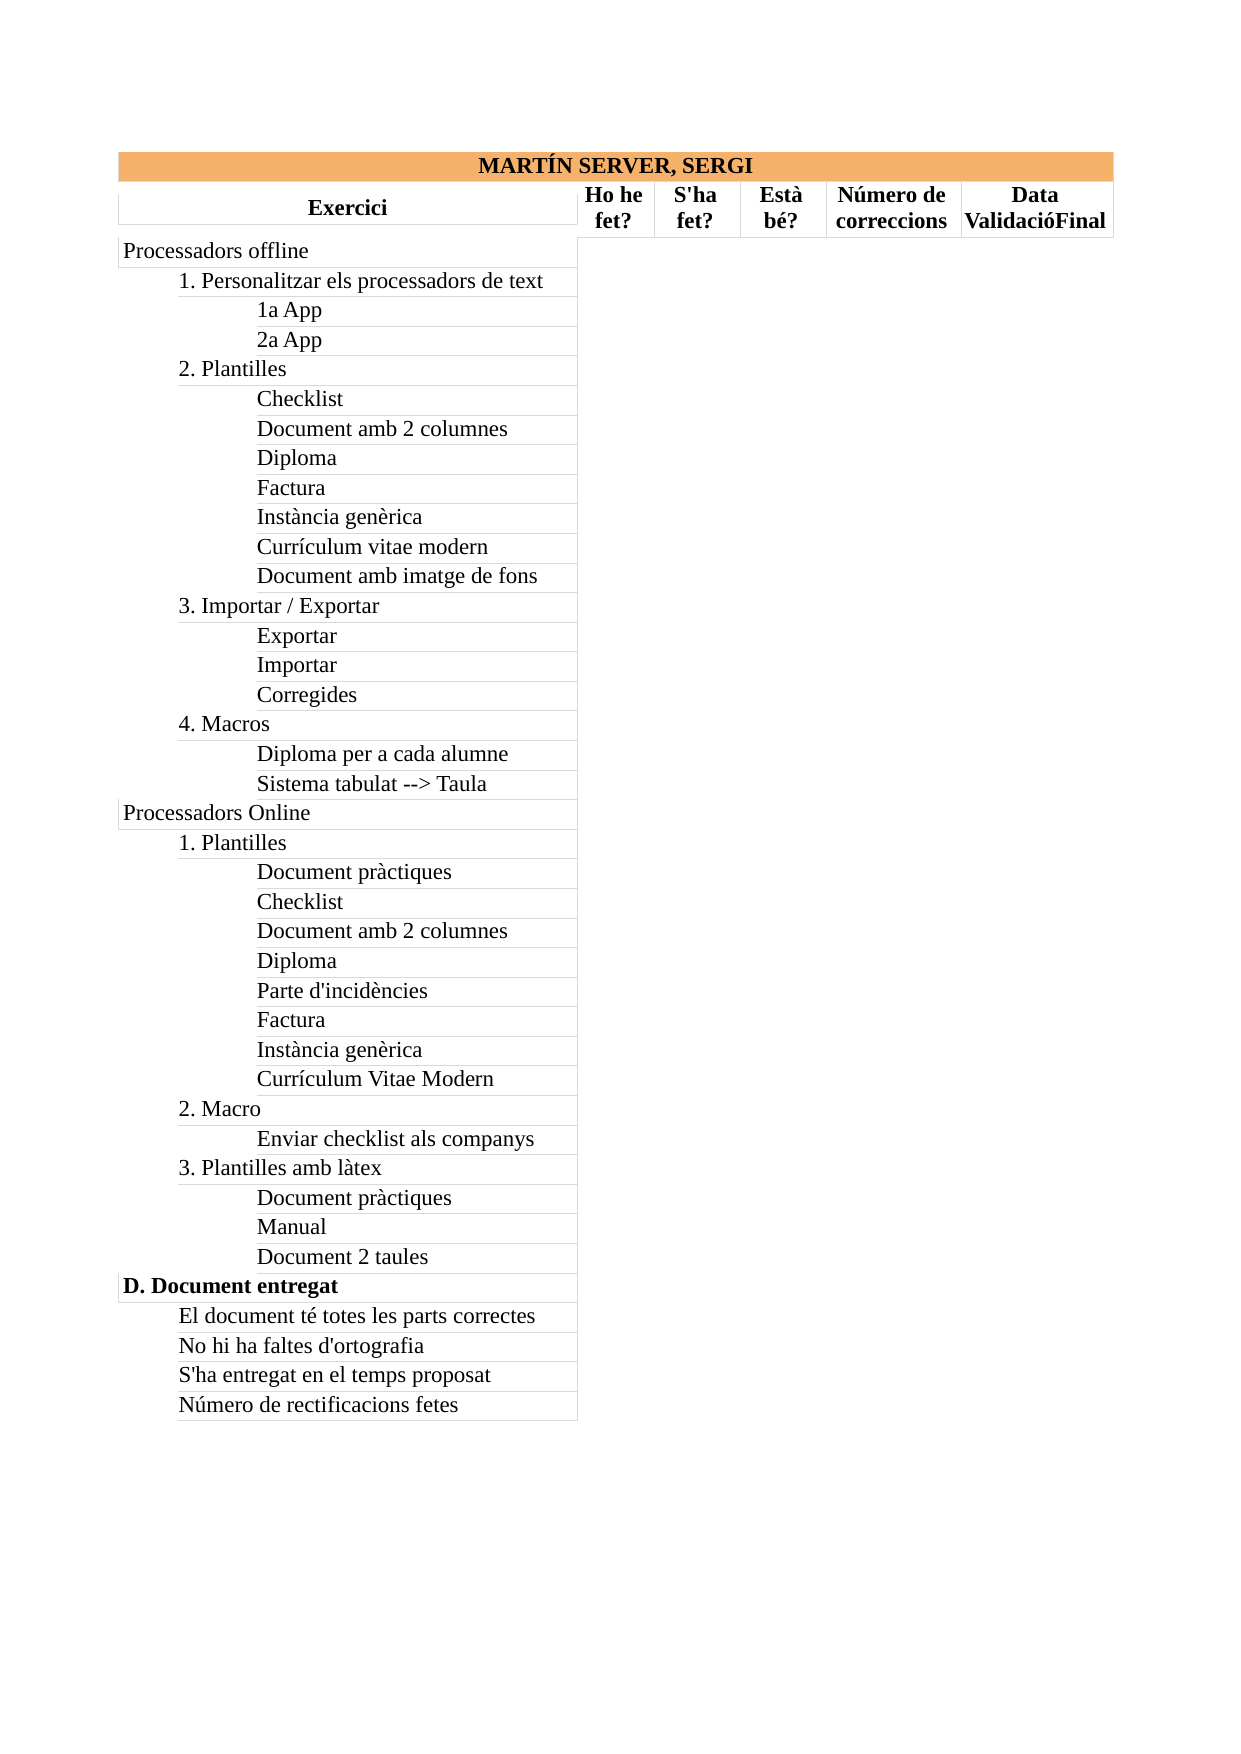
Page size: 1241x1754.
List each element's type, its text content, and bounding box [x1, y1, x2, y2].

table_cell [655, 799, 740, 829]
table_cell S'ha fet? [655, 182, 740, 237]
table_cell Corregides [257, 682, 577, 710]
table_cell [740, 1154, 826, 1184]
table_cell [826, 799, 961, 829]
table_cell [578, 1036, 654, 1066]
table_cell [740, 859, 826, 888]
table_cell [1114, 356, 1122, 385]
table_cell [961, 859, 1113, 888]
table_cell [740, 651, 826, 681]
table_cell [578, 799, 654, 829]
table_cell [655, 1036, 740, 1066]
table_cell [655, 592, 740, 622]
table_cell Checklist [257, 386, 577, 415]
table_cell [578, 1214, 654, 1243]
table_cell [578, 1125, 654, 1154]
table_cell [1114, 326, 1122, 356]
table_cell [826, 1154, 961, 1184]
table_cell [740, 238, 826, 267]
table_cell [1114, 1154, 1122, 1184]
table_cell [655, 1095, 740, 1125]
table_cell Document pràctiques [257, 859, 577, 888]
table_cell [826, 1006, 961, 1036]
table_cell [655, 1302, 740, 1332]
table_cell [178, 741, 257, 799]
table_cell [961, 1066, 1113, 1095]
table_cell [118, 830, 178, 1273]
table_cell [1114, 504, 1122, 533]
table_cell [1114, 1302, 1122, 1332]
table_cell [740, 1036, 826, 1066]
table_header [740, 147, 826, 152]
table_cell [655, 1125, 740, 1154]
table_cell [740, 563, 826, 592]
table_cell [961, 1036, 1113, 1066]
table_cell [578, 859, 654, 888]
table_cell [826, 740, 961, 770]
table_cell [1114, 947, 1122, 977]
table_cell [740, 504, 826, 533]
table_cell [655, 1391, 740, 1421]
table_cell [655, 1361, 740, 1391]
table_cell [740, 1214, 826, 1243]
table_cell [740, 740, 826, 770]
table_cell Diploma [257, 445, 577, 474]
table_cell [740, 918, 826, 947]
table_cell [961, 1273, 1113, 1302]
table_cell 1. Plantilles [178, 830, 577, 858]
table_cell [1114, 622, 1122, 651]
table_cell [826, 1273, 961, 1302]
table_cell [961, 977, 1113, 1006]
table_cell [740, 770, 826, 799]
table_cell [655, 1214, 740, 1243]
table_cell [826, 1332, 961, 1361]
table_cell [655, 740, 740, 770]
table_cell 1. Personalitzar els processadors de text [178, 268, 577, 296]
table_cell [655, 622, 740, 651]
table_cell [961, 1154, 1113, 1184]
table_cell [961, 504, 1113, 533]
table_cell [578, 829, 654, 858]
table_cell [826, 1184, 961, 1213]
table_cell [740, 1243, 826, 1273]
table_cell [655, 415, 740, 444]
table_cell [1114, 888, 1122, 918]
table_cell Exercici [118, 182, 577, 224]
table_cell [740, 1391, 826, 1421]
table_cell Està bé? [741, 182, 826, 237]
table_cell [655, 1006, 740, 1036]
table_cell [655, 1273, 740, 1302]
table_cell [578, 947, 654, 977]
table_cell [655, 267, 740, 296]
table_cell [740, 1273, 826, 1302]
table_cell [118, 1303, 178, 1421]
table_cell 2a App [257, 327, 577, 355]
table_cell [740, 474, 826, 503]
table_cell [1114, 385, 1122, 415]
table_cell [178, 1126, 257, 1154]
table_cell [961, 799, 1113, 829]
table_cell [740, 829, 826, 858]
table_cell [740, 681, 826, 711]
table_header [655, 147, 740, 152]
table_cell [740, 296, 826, 326]
table_cell [961, 267, 1113, 296]
table_cell [655, 711, 740, 740]
table_cell [1114, 533, 1122, 563]
table_cell [578, 356, 654, 385]
table_cell [578, 1095, 654, 1125]
table_cell [826, 296, 961, 326]
table_cell [1114, 711, 1122, 740]
table_header [118, 147, 178, 152]
table_cell [961, 651, 1113, 681]
table_cell [578, 533, 654, 563]
table_cell [961, 326, 1113, 356]
table_cell [578, 238, 654, 267]
table_cell [826, 1125, 961, 1154]
table_cell [1114, 1125, 1122, 1154]
table_cell Diploma per a cada alumne [257, 741, 577, 770]
table_cell [578, 1184, 654, 1213]
table_cell [578, 385, 654, 415]
table_cell [740, 888, 826, 918]
table_cell [961, 770, 1113, 799]
table_cell [578, 770, 654, 799]
table_cell [655, 1154, 740, 1184]
table_cell [740, 1361, 826, 1391]
table_header [257, 147, 577, 152]
table_cell [1114, 740, 1122, 770]
table_cell [826, 829, 961, 858]
table_cell [740, 977, 826, 1006]
table_cell [1114, 977, 1122, 1006]
table_cell [961, 296, 1113, 326]
table_cell [826, 1302, 961, 1332]
table_cell [578, 888, 654, 918]
table_cell [826, 859, 961, 888]
table_cell [178, 623, 257, 711]
table_cell [826, 533, 961, 563]
table_cell [578, 444, 654, 474]
table_cell [578, 651, 654, 681]
table_cell [961, 592, 1113, 622]
table_cell [961, 444, 1113, 474]
table_cell [1114, 474, 1122, 503]
table_cell [961, 1184, 1113, 1213]
table_cell [826, 1214, 961, 1243]
table_cell [961, 681, 1113, 711]
table_cell Número de correccions [827, 182, 961, 237]
table_cell Processadors Online [119, 799, 577, 829]
table_cell [740, 415, 826, 444]
table_cell [655, 563, 740, 592]
table_cell [578, 681, 654, 711]
table_cell Parte d'incidències [257, 978, 577, 1006]
table_cell [1114, 1332, 1122, 1361]
table_cell 1a App [257, 297, 577, 326]
table_cell S'ha entregat en el temps proposat [178, 1362, 577, 1391]
table_cell [655, 1243, 740, 1273]
table_cell [578, 296, 654, 326]
table_cell [961, 622, 1113, 651]
table_cell [655, 1332, 740, 1361]
table_cell [826, 415, 961, 444]
table_cell [826, 356, 961, 385]
table_cell [961, 918, 1113, 947]
table_cell Currículum Vitae Modern [257, 1066, 577, 1095]
table_cell Document amb 2 columnes [257, 919, 577, 947]
table_cell [578, 563, 654, 592]
table_cell [655, 947, 740, 977]
table_cell [1114, 296, 1122, 326]
table_cell Diploma [257, 948, 577, 977]
table_cell [740, 385, 826, 415]
table_cell [740, 1125, 826, 1154]
table_cell [961, 533, 1113, 563]
table_cell [961, 740, 1113, 770]
table_header [1114, 147, 1122, 152]
table_cell [578, 977, 654, 1006]
table_cell [655, 296, 740, 326]
table_cell Processadors offline [119, 237, 577, 267]
table_cell [578, 918, 654, 947]
table_cell [961, 947, 1113, 977]
table_cell [961, 1095, 1113, 1125]
table_cell [578, 267, 654, 296]
table_cell [118, 225, 577, 237]
table_cell [578, 1302, 654, 1332]
table_cell D. Document entregat [119, 1273, 577, 1302]
table_cell [961, 1391, 1113, 1421]
table_cell Checklist [257, 889, 577, 918]
table_cell [826, 1243, 961, 1273]
table_cell [961, 1006, 1113, 1036]
table_cell [826, 1391, 961, 1421]
table_cell [578, 1006, 654, 1036]
table_cell [178, 859, 257, 1095]
table_cell [740, 267, 826, 296]
table_cell [578, 1066, 654, 1095]
table_cell [826, 1095, 961, 1125]
table_cell Instància genèrica [257, 1037, 577, 1065]
table_cell [655, 651, 740, 681]
table_cell [655, 681, 740, 711]
table_cell [1114, 237, 1122, 267]
table_cell [1114, 267, 1122, 296]
table_cell 4. Macros [178, 711, 577, 740]
table_cell [578, 622, 654, 651]
table_cell [578, 1273, 654, 1302]
table_cell MARTÍN SERVER, SERGI [119, 152, 1113, 181]
table_cell [961, 829, 1113, 858]
table_cell [826, 385, 961, 415]
table_cell [826, 711, 961, 740]
table_cell [961, 711, 1113, 740]
table_cell [655, 238, 740, 267]
table_cell [740, 1332, 826, 1361]
table_cell [655, 918, 740, 947]
table_cell [740, 1095, 826, 1125]
table_cell [826, 977, 961, 1006]
table_cell [655, 859, 740, 888]
table_cell [961, 1302, 1113, 1332]
table_cell [655, 356, 740, 385]
table_cell [1114, 1184, 1122, 1213]
table_cell [578, 1154, 654, 1184]
table_cell [740, 533, 826, 563]
table_cell 3. Importar / Exportar [178, 592, 577, 622]
table_cell [961, 563, 1113, 592]
table_cell [1114, 681, 1122, 711]
table_cell [1114, 1006, 1122, 1036]
table_cell Enviar checklist als companys [257, 1126, 577, 1154]
table_cell [826, 592, 961, 622]
table_cell [578, 326, 654, 356]
table_cell [740, 1302, 826, 1332]
table_cell [1114, 829, 1122, 858]
table_cell [578, 474, 654, 503]
table_cell [1114, 770, 1122, 799]
table_cell Manual [257, 1214, 577, 1243]
table_cell [1114, 1214, 1122, 1243]
table_cell [961, 888, 1113, 918]
table_cell [826, 504, 961, 533]
table_cell [961, 385, 1113, 415]
table_cell [1114, 1273, 1122, 1302]
table_cell [826, 888, 961, 918]
table_cell El document té totes les parts correctes [178, 1303, 577, 1332]
table_cell Document 2 taules [257, 1244, 577, 1273]
table_cell [578, 1332, 654, 1361]
table_cell 2. Plantilles [178, 356, 577, 385]
table_cell [1114, 1095, 1122, 1125]
table_cell [655, 385, 740, 415]
table_cell [740, 1006, 826, 1036]
table_cell Exportar [257, 623, 577, 651]
table_cell [1114, 918, 1122, 947]
table_header [178, 147, 257, 152]
table_cell [826, 238, 961, 267]
table_cell [578, 740, 654, 770]
table_cell [655, 444, 740, 474]
table_cell [961, 356, 1113, 385]
table_cell [740, 799, 826, 829]
table_cell 3. Plantilles amb làtex [178, 1154, 577, 1184]
table_cell [1114, 1036, 1122, 1066]
table_cell Document amb 2 columnes [257, 416, 577, 444]
table_cell [740, 947, 826, 977]
table_cell Factura [257, 1007, 577, 1036]
table_cell [655, 326, 740, 356]
table_cell [1114, 1243, 1122, 1273]
table_cell Document pràctiques [257, 1185, 577, 1213]
table_cell [826, 444, 961, 474]
table_cell [826, 563, 961, 592]
table_cell [655, 770, 740, 799]
table_cell [578, 415, 654, 444]
table_cell [961, 1214, 1113, 1243]
table_cell [1114, 415, 1122, 444]
table_header [826, 147, 961, 152]
table_cell [655, 829, 740, 858]
table_cell [655, 533, 740, 563]
table_cell [826, 681, 961, 711]
table_cell [1114, 1361, 1122, 1391]
table_cell Número de rectificacions fetes [178, 1392, 577, 1420]
table_cell [826, 918, 961, 947]
table_cell [655, 1184, 740, 1213]
table_cell [961, 1332, 1113, 1361]
table_cell Document amb imatge de fons [257, 564, 577, 592]
table_cell [740, 592, 826, 622]
table_cell [655, 504, 740, 533]
table_cell [578, 1243, 654, 1273]
table_cell [826, 326, 961, 356]
table_cell [655, 977, 740, 1006]
table_cell [578, 1391, 654, 1421]
table_cell [1114, 651, 1122, 681]
table_cell [826, 622, 961, 651]
table_cell [178, 297, 257, 356]
table_cell [961, 1125, 1113, 1154]
table_cell Sistema tabulat --> Taula [257, 771, 577, 799]
table_cell [740, 356, 826, 385]
table_cell [961, 238, 1113, 267]
table_cell [826, 1066, 961, 1095]
table_cell [1114, 152, 1122, 181]
table_cell [1114, 444, 1122, 474]
table_cell [178, 1185, 257, 1273]
table_cell [826, 1036, 961, 1066]
table_cell [578, 1361, 654, 1391]
table_cell 2. Macro [178, 1095, 577, 1125]
table_cell [740, 1066, 826, 1095]
table_header [577, 147, 654, 152]
table_header [961, 147, 1113, 152]
table_cell [740, 1184, 826, 1213]
table_cell [826, 770, 961, 799]
table_cell [655, 474, 740, 503]
table_cell Importar [257, 652, 577, 681]
table_cell [826, 474, 961, 503]
table_cell [118, 268, 178, 799]
table_cell [178, 386, 257, 592]
table_cell [655, 888, 740, 918]
table_cell Ho he fet? [577, 182, 654, 237]
table_cell [1114, 1066, 1122, 1095]
table_cell [578, 504, 654, 533]
table_cell Currículum vitae modern [257, 534, 577, 563]
table_cell [1114, 592, 1122, 622]
table_cell [655, 1066, 740, 1095]
table_cell [740, 326, 826, 356]
table_cell Factura [257, 475, 577, 503]
table_cell [961, 1243, 1113, 1273]
table_cell [826, 947, 961, 977]
table_cell [1114, 1391, 1122, 1421]
table_cell [740, 711, 826, 740]
table_cell [826, 651, 961, 681]
table_cell [578, 711, 654, 740]
table_cell [1114, 563, 1122, 592]
table_cell [1114, 799, 1122, 829]
table_cell [1114, 181, 1122, 237]
table_cell [961, 415, 1113, 444]
table_cell [1114, 859, 1122, 888]
table_cell [961, 474, 1113, 503]
table_cell Instància genèrica [257, 504, 577, 533]
table_cell [826, 1361, 961, 1391]
table_cell [826, 267, 961, 296]
table_cell [740, 622, 826, 651]
table_cell [740, 444, 826, 474]
table_cell Data ValidacióFinal [962, 182, 1113, 237]
table_cell [578, 592, 654, 622]
table_cell [961, 1361, 1113, 1391]
table_cell No hi ha faltes d'ortografia [178, 1333, 577, 1361]
